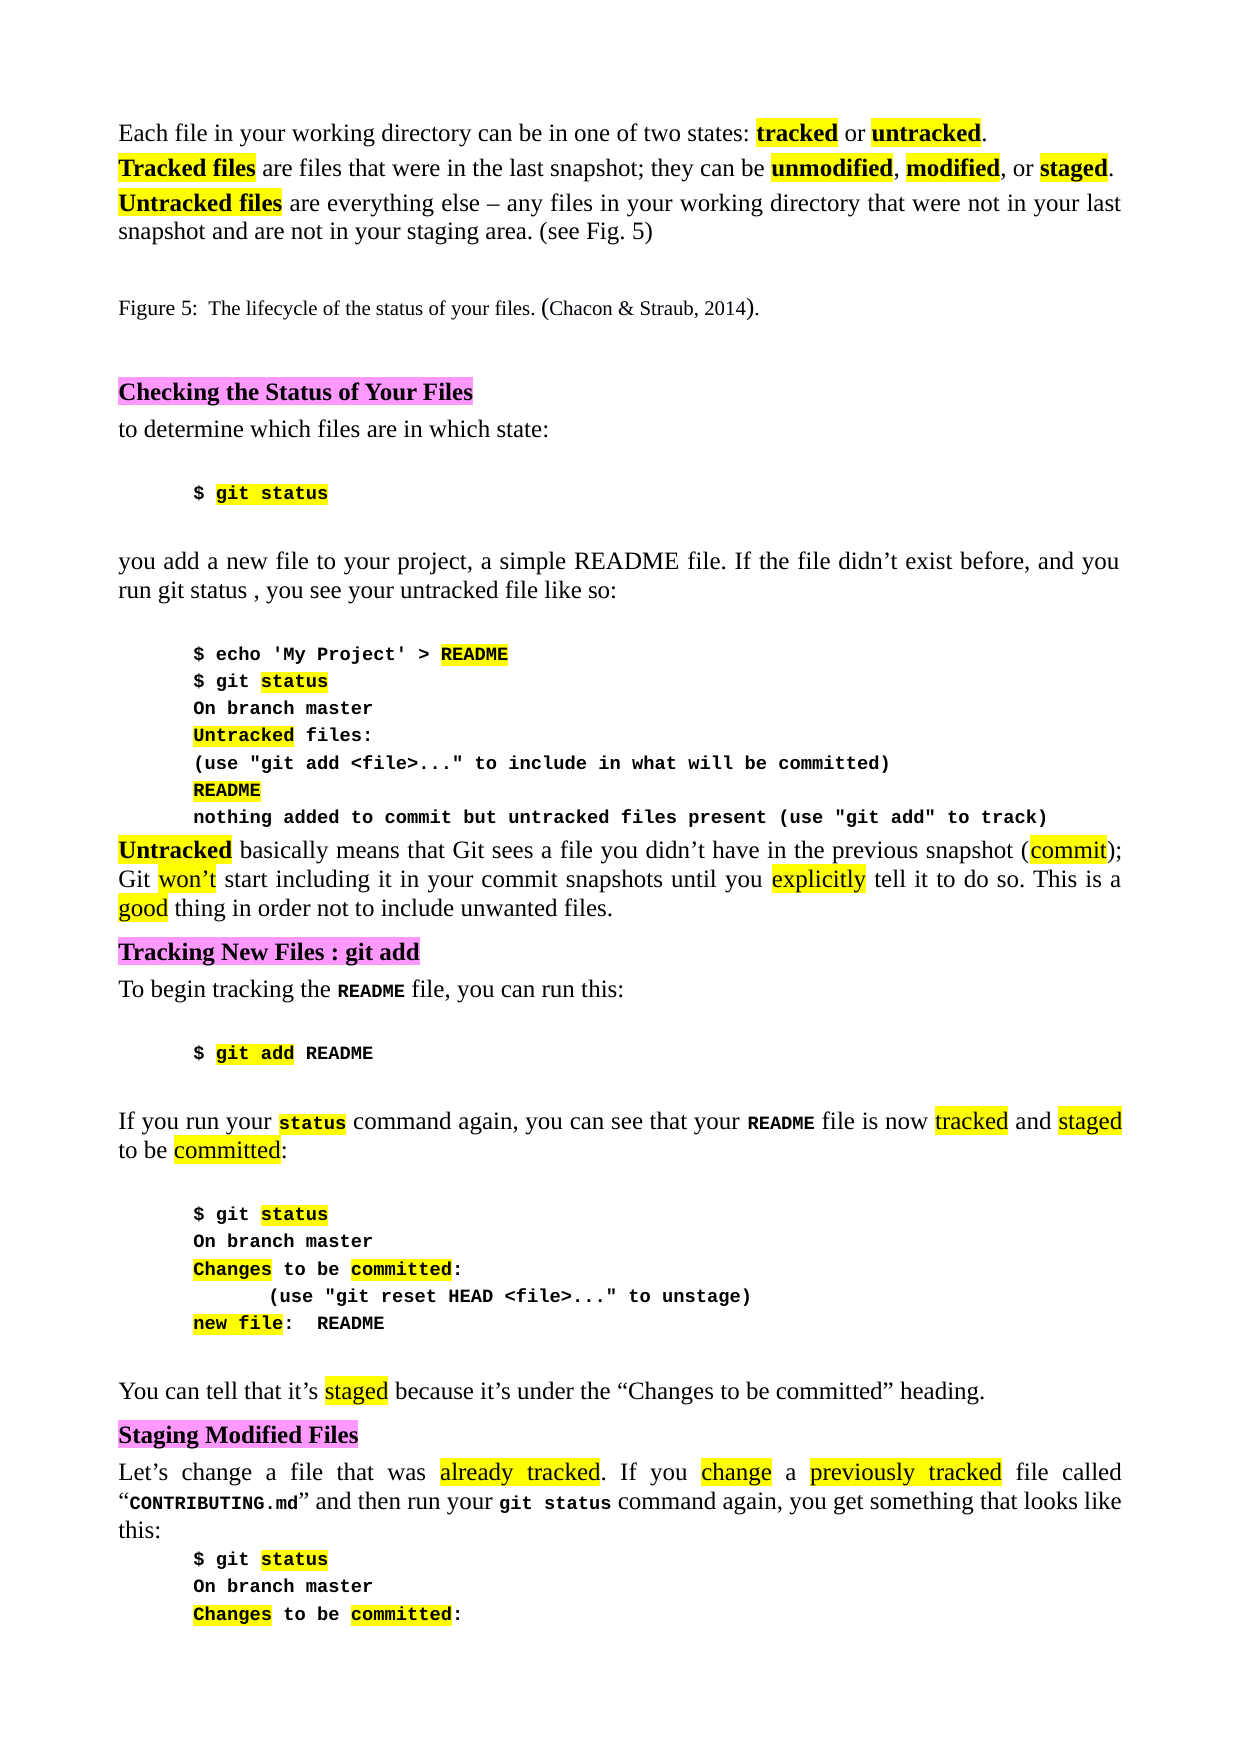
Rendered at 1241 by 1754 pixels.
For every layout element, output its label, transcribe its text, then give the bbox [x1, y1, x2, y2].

text $ echo 'My Project' > README [193, 644, 1122, 666]
text On branch master [193, 1232, 1122, 1253]
text (use "git reset HEAD <file>..." to unstage) [268, 1287, 1122, 1308]
text To begin tracking the README file, you can run this: [118, 974, 1122, 1003]
text nothing added to commit but untracked files present (use "git add" to track) [193, 808, 1122, 829]
text README [193, 781, 1122, 802]
subtitle Staging Modified Files [118, 1420, 1122, 1448]
text You can tell that it’s staged because it’s under the “Changes to be committed” heading. [118, 1376, 1122, 1405]
text $ git add README [193, 1044, 1122, 1065]
text Changes to be committed: [193, 1604, 1122, 1626]
table_header Figure 5: The lifecycle of the status of your files. (Chacon & Straub, 2014). [118, 286, 1122, 327]
text Tracked files are files that were in the last snapshot; they can be unmodified, modified, or staged. [118, 153, 1122, 182]
text If you run your status command again, you can see that your README file is now tracked and staged to be committed: [118, 1106, 1122, 1164]
text Each file in your working directory can be in one of two states: tracked or untracked. [118, 118, 1122, 147]
text $ git status [193, 1550, 1122, 1571]
text you add a new file to your project, a simple README file. If the file didn’t exist before, and you run git status , you see your untracked file like so: [118, 546, 1122, 603]
text Untracked files are everything else – any files in your working directory that were not in your last snapshot and are not in your staging area. (see Fig. 5) [118, 188, 1122, 245]
text (use "git add <file>..." to include in what will be committed) [193, 753, 1122, 775]
text Untracked files: [193, 726, 1122, 747]
text Untracked basically means that Git sees a file you didn’t have in the previous snapshot (commit); Git won’t start including it in your commit snapshots until you explicitly tell it to do so. This is a good thing in order not to include unwanted files. [118, 835, 1122, 922]
text On branch master [193, 699, 1122, 720]
text $ git status [193, 1205, 1122, 1226]
text $ git status [193, 672, 1122, 693]
text Let’s change a file that was already tracked. If you change a previously tracked file called “CONTRIBUTING.md” and then run your git status command again, you get something that looks like this: [118, 1457, 1122, 1544]
text $ git status [193, 484, 1122, 505]
text new file: README [193, 1314, 1122, 1335]
text to determine which files are in which state: [118, 414, 1122, 443]
text On branch master [193, 1577, 1122, 1598]
subtitle Tracking New Files : git add [118, 937, 1122, 965]
text Changes to be committed: [193, 1259, 1122, 1281]
subtitle Checking the Status of Your Files [118, 377, 1122, 405]
